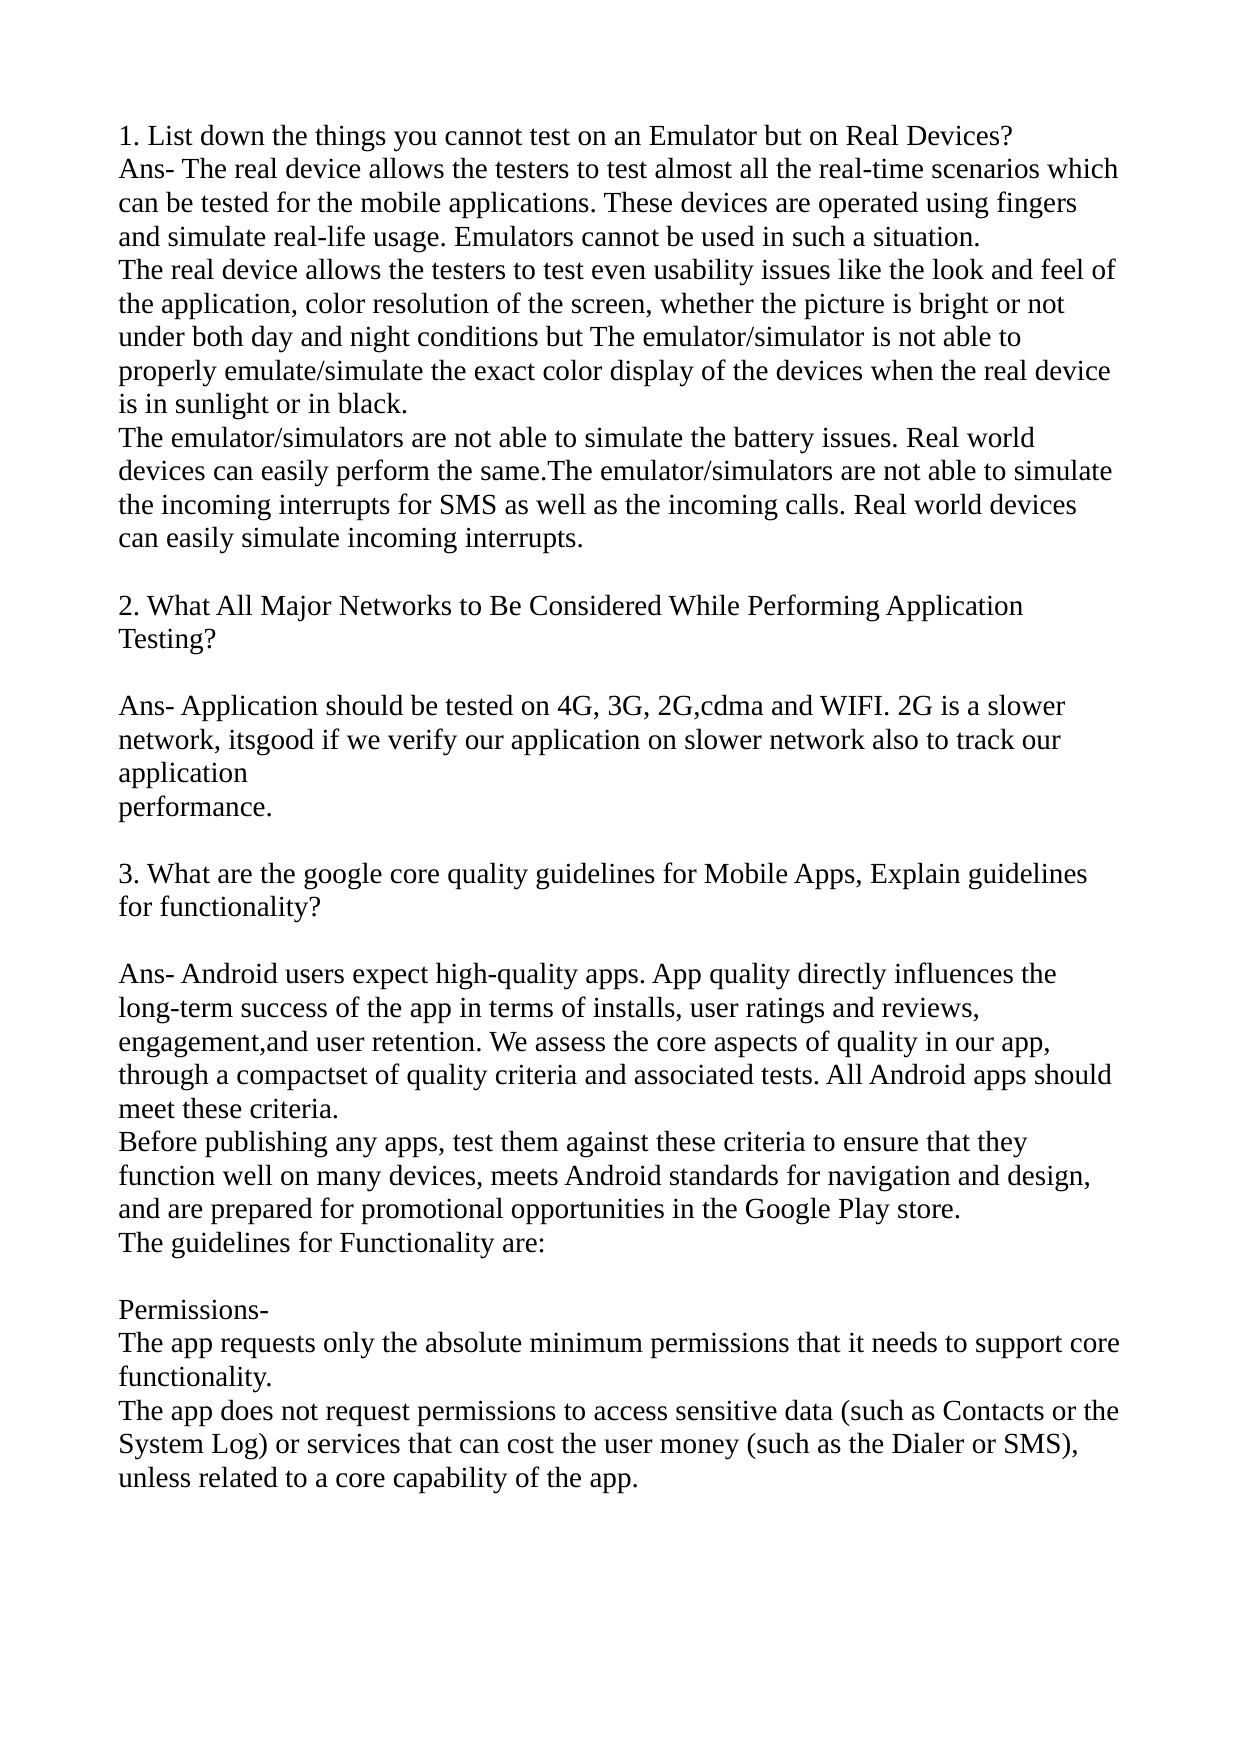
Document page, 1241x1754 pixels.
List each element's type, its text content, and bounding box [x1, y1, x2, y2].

text Ans- Android users expect high-quality apps. App quality directly influences the [118, 957, 1122, 990]
text The real device allows the testers to test even usability issues like the look and feel of [118, 252, 1122, 286]
text 1. List down the things you cannot test on an Emulator but on Real Devices? [118, 118, 1122, 152]
text functionality. [118, 1359, 1122, 1393]
text System Log) or services that can cost the user money (such as the Dialer or SMS), [118, 1426, 1122, 1460]
text performance. [118, 789, 1122, 822]
text and simulate real-life usage. Emulators cannot be used in such a situation. [118, 219, 1122, 252]
text unless related to a core capability of the app. [118, 1460, 1122, 1493]
text The emulator/simulators are not able to simulate the battery issues. Real world devices can easily perform the same.The emulator/simulators are not able to simulate the incoming interrupts for SMS as well as the incoming calls. Real world devices can easily simulate incoming interrupts. [118, 420, 1122, 554]
text long-term success of the app in terms of installs, user ratings and reviews, engagement,and user retention. We assess the core aspects of quality in our app, through a compactset of quality criteria and associated tests. All Android apps should meet these criteria. [118, 990, 1122, 1124]
text 2. What All Major Networks to Be Considered While Performing Application Testing? [118, 588, 1122, 655]
text Before publishing any apps, test them against these criteria to ensure that they function well on many devices, meets Android standards for navigation and design, and are prepared for promotional opportunities in the Google Play store. [118, 1124, 1122, 1225]
text Ans- The real device allows the testers to test almost all the real-time scenarios which [118, 152, 1122, 185]
text The guidelines for Functionality are: [118, 1225, 1122, 1258]
text the application, color resolution of the screen, whether the picture is bright or not under both day and night conditions but The emulator/simulator is not able to properly emulate/simulate the exact color display of the devices when the real device is in sunlight or in black. [118, 286, 1122, 420]
text Ans- Application should be tested on 4G, 3G, 2G,cdma and WIFI. 2G is a slower network, itsgood if we verify our application on slower network also to track our application [118, 688, 1122, 789]
text can be tested for the mobile applications. These devices are operated using fingers [118, 185, 1122, 219]
text 3. What are the google core quality guidelines for Mobile Apps, Explain guidelines for functionality? [118, 856, 1122, 923]
text The app requests only the absolute minimum permissions that it needs to support core [118, 1326, 1122, 1359]
text The app does not request permissions to access sensitive data (such as Contacts or the [118, 1393, 1122, 1426]
text Permissions- [118, 1292, 1122, 1326]
